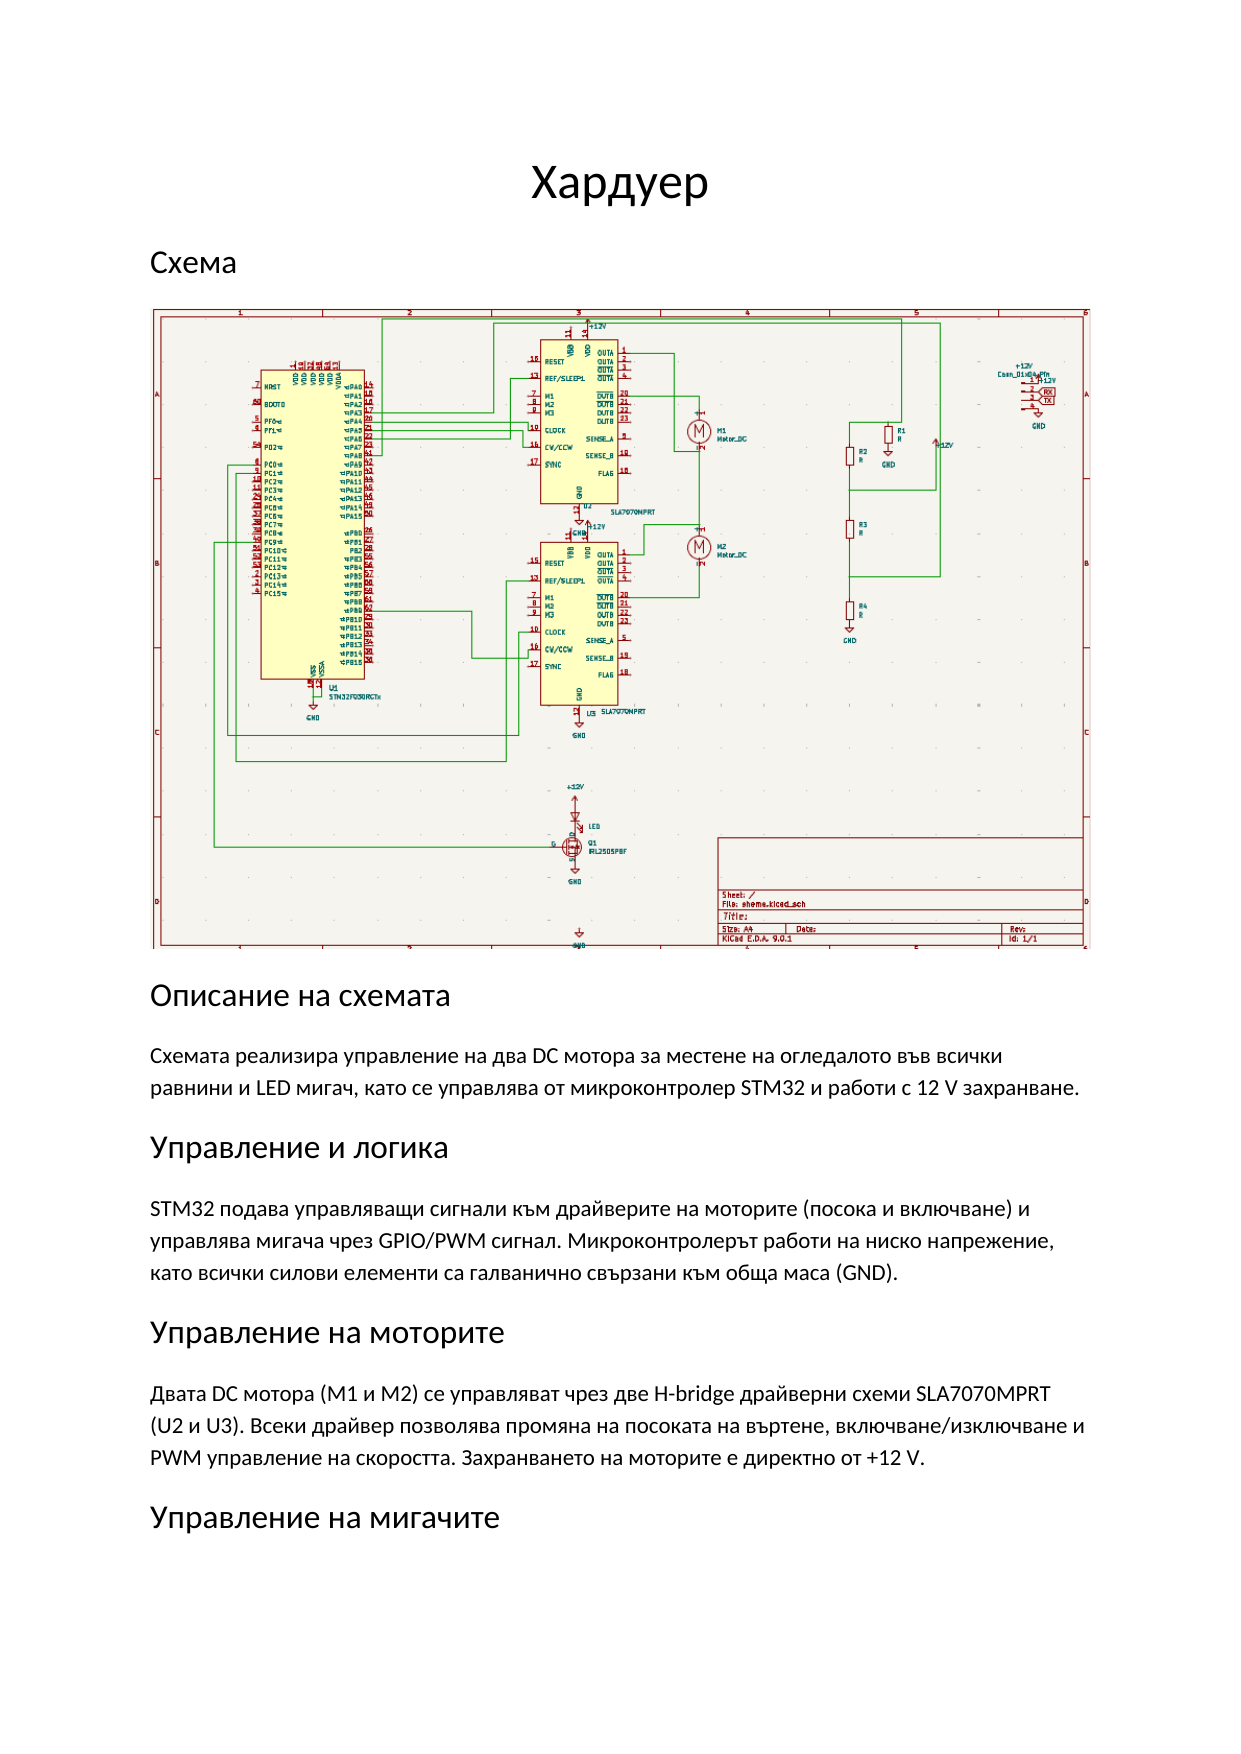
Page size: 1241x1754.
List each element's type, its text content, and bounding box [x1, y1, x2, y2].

text Управление на моторите [150, 1311, 1090, 1352]
text Хардуер [150, 150, 1090, 211]
text Описание на схемата [150, 973, 1090, 1014]
text Схемата реализира управление на два DC моторa за местене на огледалото във всички равнини и LED мигач, като се управлява от микроконтролер STM32 и работи с 12 V захранване. [150, 1041, 1090, 1101]
text Схема [150, 241, 1090, 282]
text STM32 подава управляващи сигнали към драйверите на моторите (посока и включване) и управлява мигача чрез GPIO/PWM сигнал. Микроконтролерът работи на ниско напрежение, като всички силови елементи са галванично свързани към обща маса (GND). [150, 1194, 1090, 1286]
text Управление и логика [150, 1126, 1090, 1167]
text Управление на мигачите [150, 1496, 1090, 1537]
text Двата DC моторa (M1 и M2) се управляват чрез две H-bridge драйверни схеми SLA7070MPRT (U2 и U3). Всеки драйвер позволява промяна на посоката на въртене, включване/изключване и PWM управление на скоростта. Захранването на моторите е директно от +12 V. [150, 1379, 1090, 1471]
